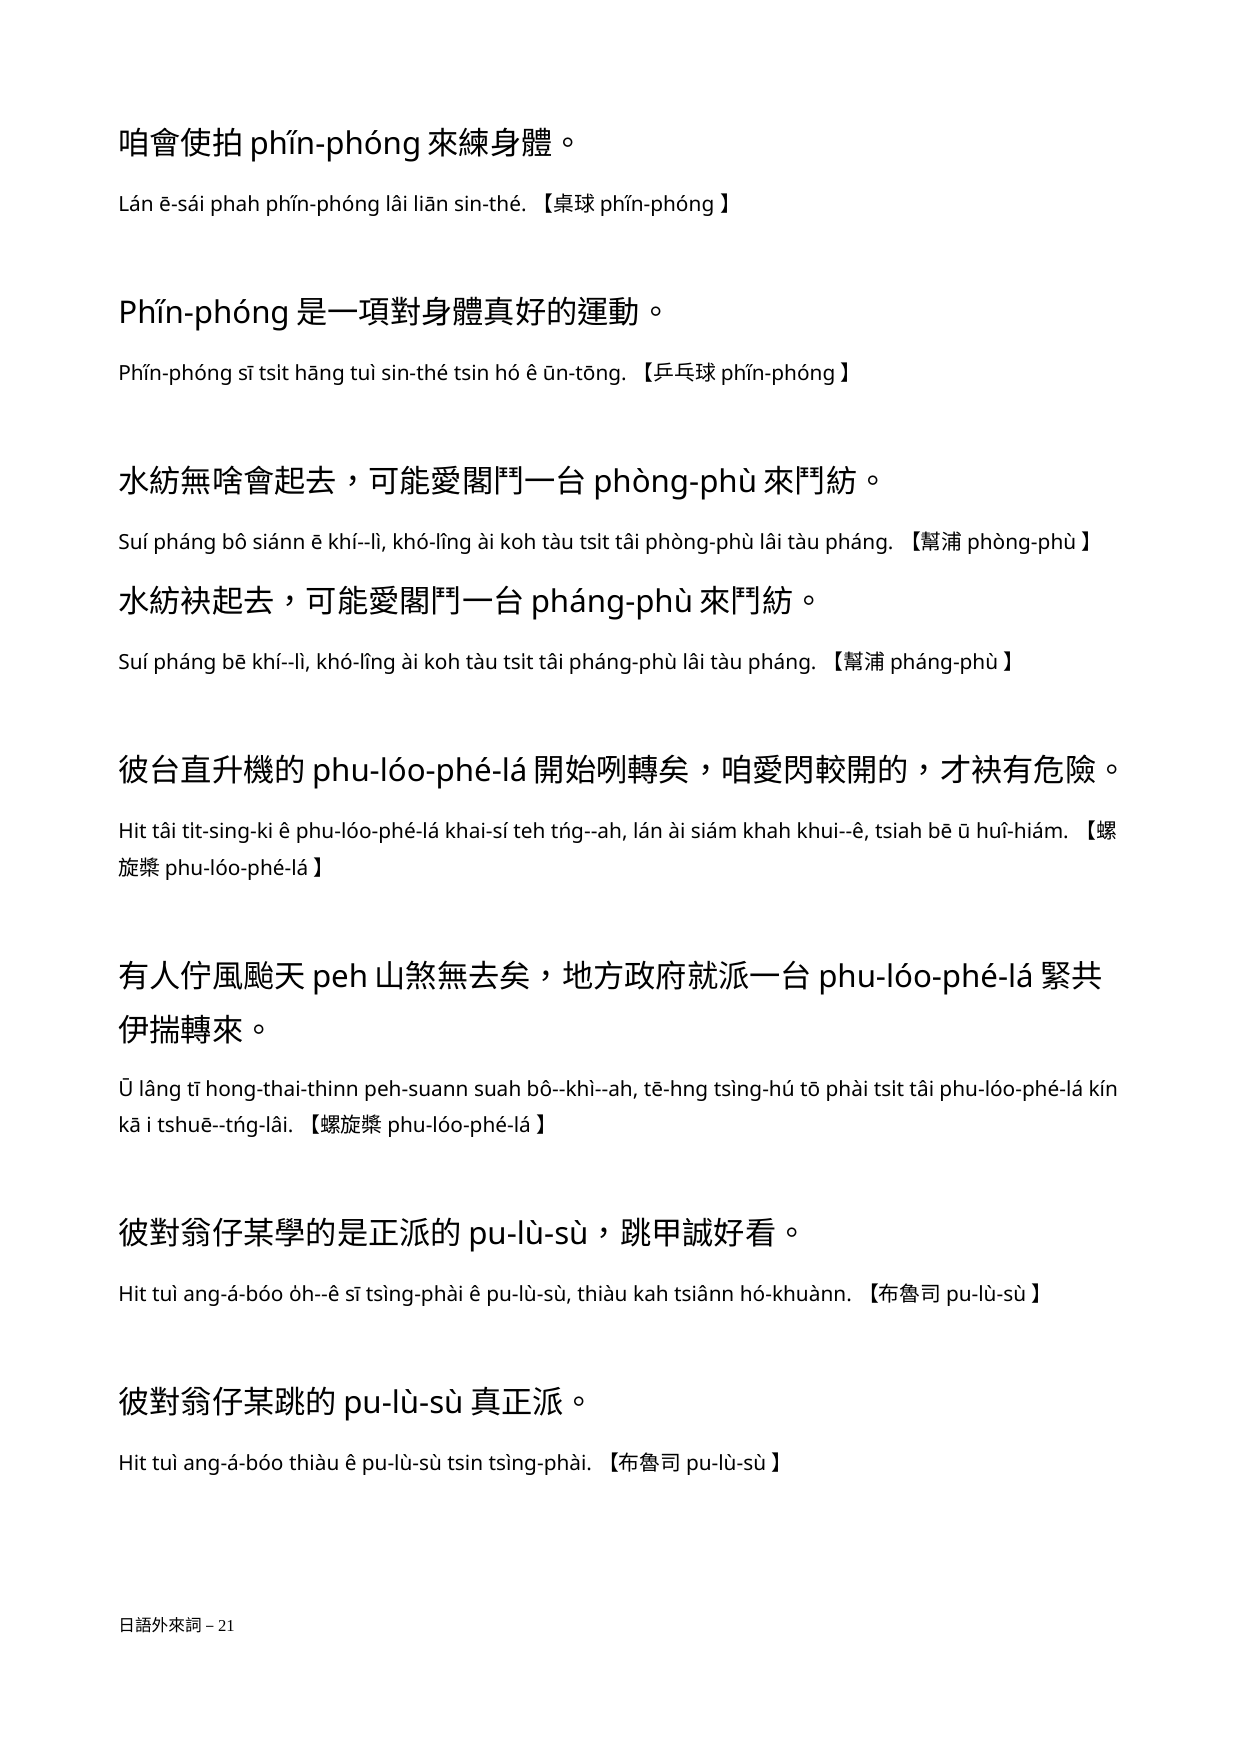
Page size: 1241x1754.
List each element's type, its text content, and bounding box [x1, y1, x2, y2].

text 彼台直升機的phu-lóo-phé-lá開始咧轉矣，咱愛閃較開的，才袂有危險。 [118, 745, 1122, 791]
text 有人佇風颱天peh山煞無去矣，地方政府就派一台phu-lóo-phé-lá緊共伊揣轉來。 [118, 951, 1122, 1050]
text Suí pháng bô siánn ē khí--lì, khó-lîng ài koh tàu tsi̍t tâi phòng-phù lâi tàu pháng. 【幫浦 phòng-phù 】 [118, 525, 1122, 556]
text Ū lâng tī hong-thai-thinn peh-suann suah bô--khì--ah, tē-hng tsìng-hú tō phài tsi̍t tâi phu-lóo-phé-lá kín kā i tshuē--tńg-lâi. 【螺旋槳 phu-lóo-phé-lá 】 [118, 1074, 1122, 1139]
text Suí pháng bē khí--lì, khó-lîng ài koh tàu tsi̍t tâi pháng-phù lâi tàu pháng. 【幫浦 pháng-phù 】 [118, 645, 1122, 676]
text Phi̋n-phóng sī tsi̍t hāng tuì sin-thé tsin hó ê ūn-tōng. 【乒乓球 phi̋n-phóng 】 [118, 356, 1122, 387]
text Hit tuì ang-á-bóo thiàu ê pu-lù-sù tsin tsìng-phài. 【布魯司 pu-lù-sù 】 [118, 1446, 1122, 1477]
text Lán ē-sái phah phi̋n-phóng lâi liān sin-thé. 【桌球 phi̋n-phóng 】 [118, 187, 1122, 217]
text Hit tâi ti̍t-sing-ki ê phu-lóo-phé-lá khai-sí teh tńg--ah, lán ài siám khah khui--ê, tsiah bē ū huî-hiám. 【螺旋槳 phu-lóo-phé-lá 】 [118, 814, 1122, 881]
text 彼對翁仔某跳的pu-lù-sù真正派。 [118, 1377, 1122, 1423]
text Hit tuì ang-á-bóo o̍h--ê sī tsìng-phài ê pu-lù-sù, thiàu kah tsiânn hó-khuànn. 【布魯司 pu-lù-sù 】 [118, 1277, 1122, 1308]
text 水紡袂起去，可能愛閣鬥一台pháng-phù來鬥紡。 [118, 576, 1122, 622]
text 咱會使拍phi̋n-phóng來練身體。 [118, 118, 1122, 163]
text 水紡無啥會起去，可能愛閣鬥一台phòng-phù來鬥紡。 [118, 456, 1122, 502]
text Phi̋n-phóng是一項對身體真好的運動。 [118, 287, 1122, 333]
text 彼對翁仔某學的是正派的pu-lù-sù，跳甲誠好看。 [118, 1208, 1122, 1254]
